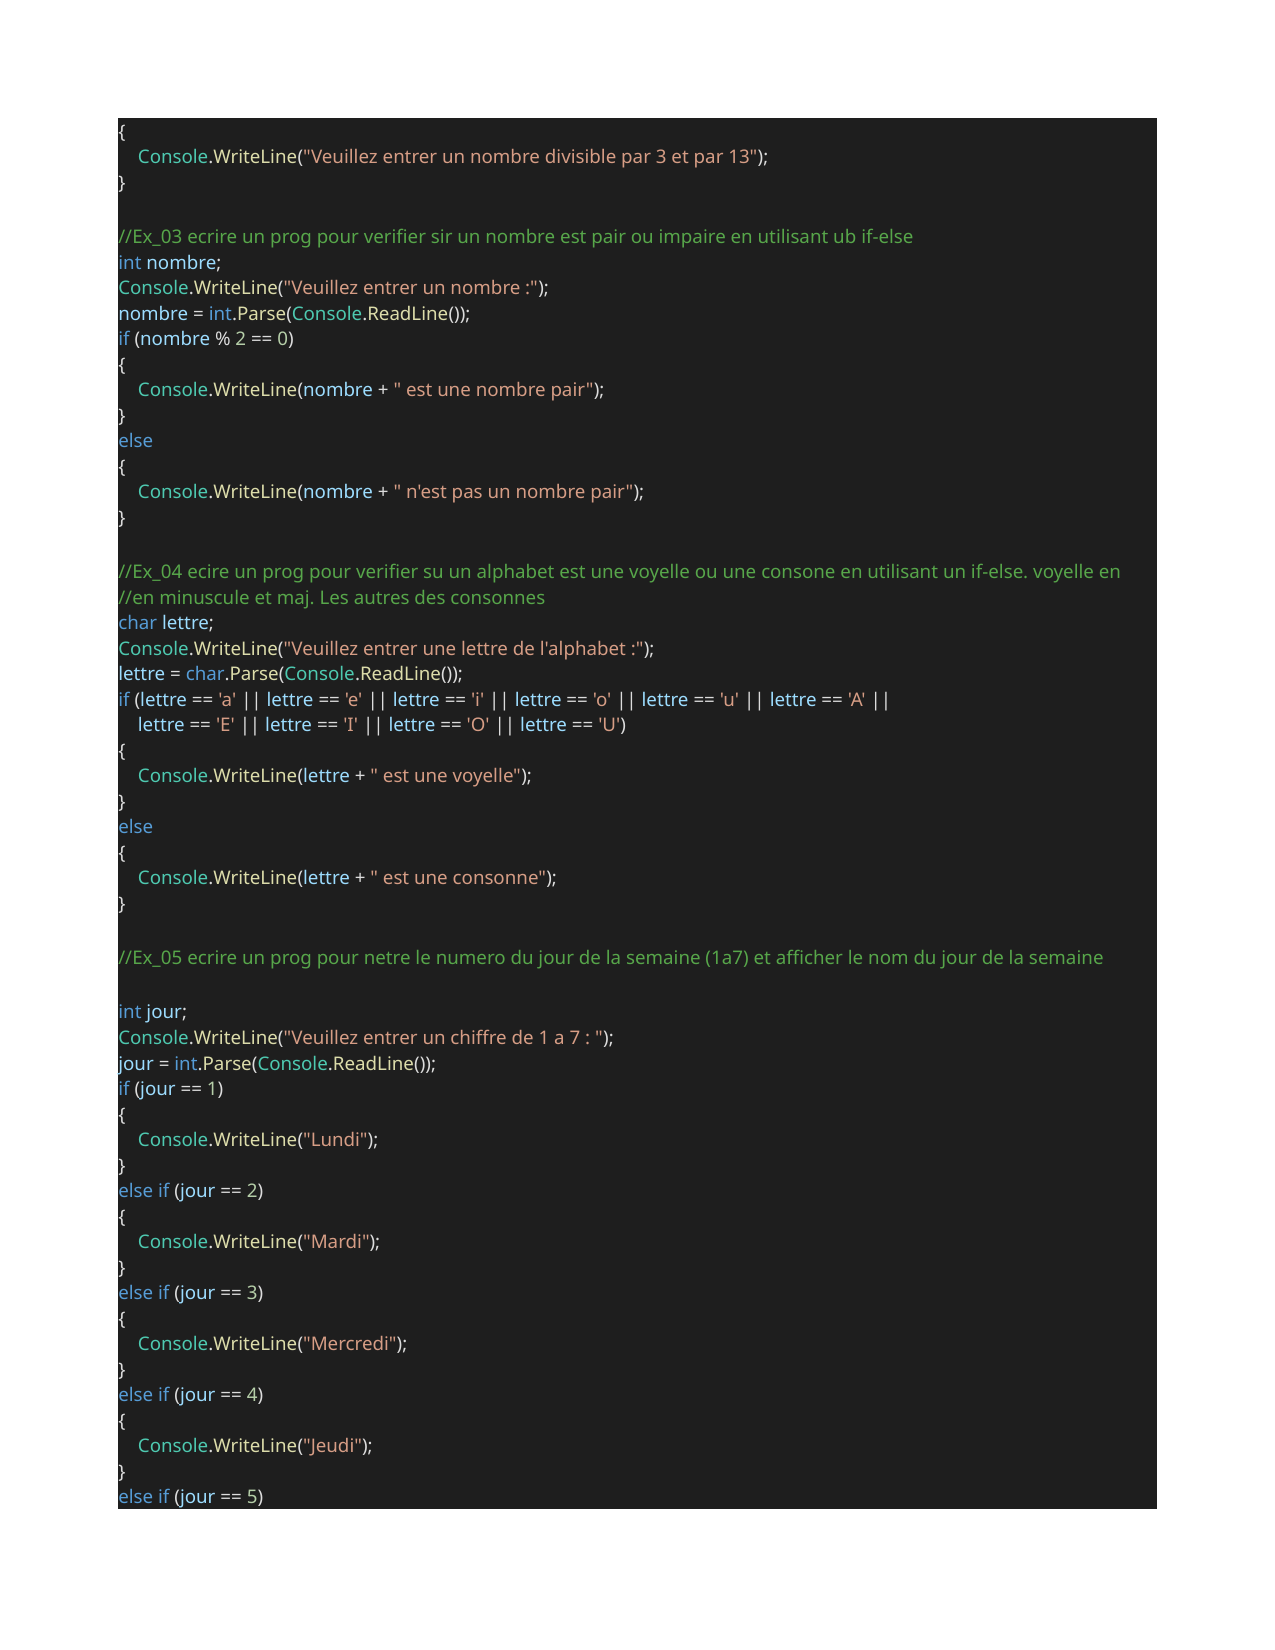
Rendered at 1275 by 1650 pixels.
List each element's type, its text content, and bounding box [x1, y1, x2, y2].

text { Console.WriteLine("Veuillez entrer un nombre divisible par 3 et par 13"); } //Ex_03 ecrire un prog pour verifier sir un nombre est pair ou impaire en utilisant ub if-else int nombre; Console.WriteLine("Veuillez entrer un nombre :"); nombre = int.Parse(Console.ReadLine()); if (nombre % 2 == 0) { Console.WriteLine(nombre + " est une nombre pair"); } else { Console.WriteLine(nombre + " n'est pas un nombre pair"); } //Ex_04 ecire un prog pour verifier su un alphabet est une voyelle ou une consone en utilisant un if-else. voyelle en //en minuscule et maj. Les autres des consonnes char lettre; Console.WriteLine("Veuillez entrer une lettre de l'alphabet :"); lettre = char.Parse(Console.ReadLine()); if (lettre == 'a' || lettre == 'e' || lettre == 'i' || lettre == 'o' || lettre == 'u' || lettre == 'A' || lettre == 'E' || lettre == 'I' || lettre == 'O' || lettre == 'U') { Console.WriteLine(lettre + " est une voyelle"); } else { Console.WriteLine(lettre + " est une consonne"); } //Ex_05 ecrire un prog pour netre le numero du jour de la semaine (1a7) et afficher le nom du jour de la semaine int jour; Console.WriteLine("Veuillez entrer un chiffre de 1 a 7 : "); jour = int.Parse(Console.ReadLine()); if (jour == 1) { Console.WriteLine("Lundi"); } else if (jour == 2) { Console.WriteLine("Mardi"); } else if (jour == 3) { Console.WriteLine("Mercredi"); } else if (jour == 4) { Console.WriteLine("Jeudi"); } else if (jour == 5) [118, 118, 1157, 1509]
